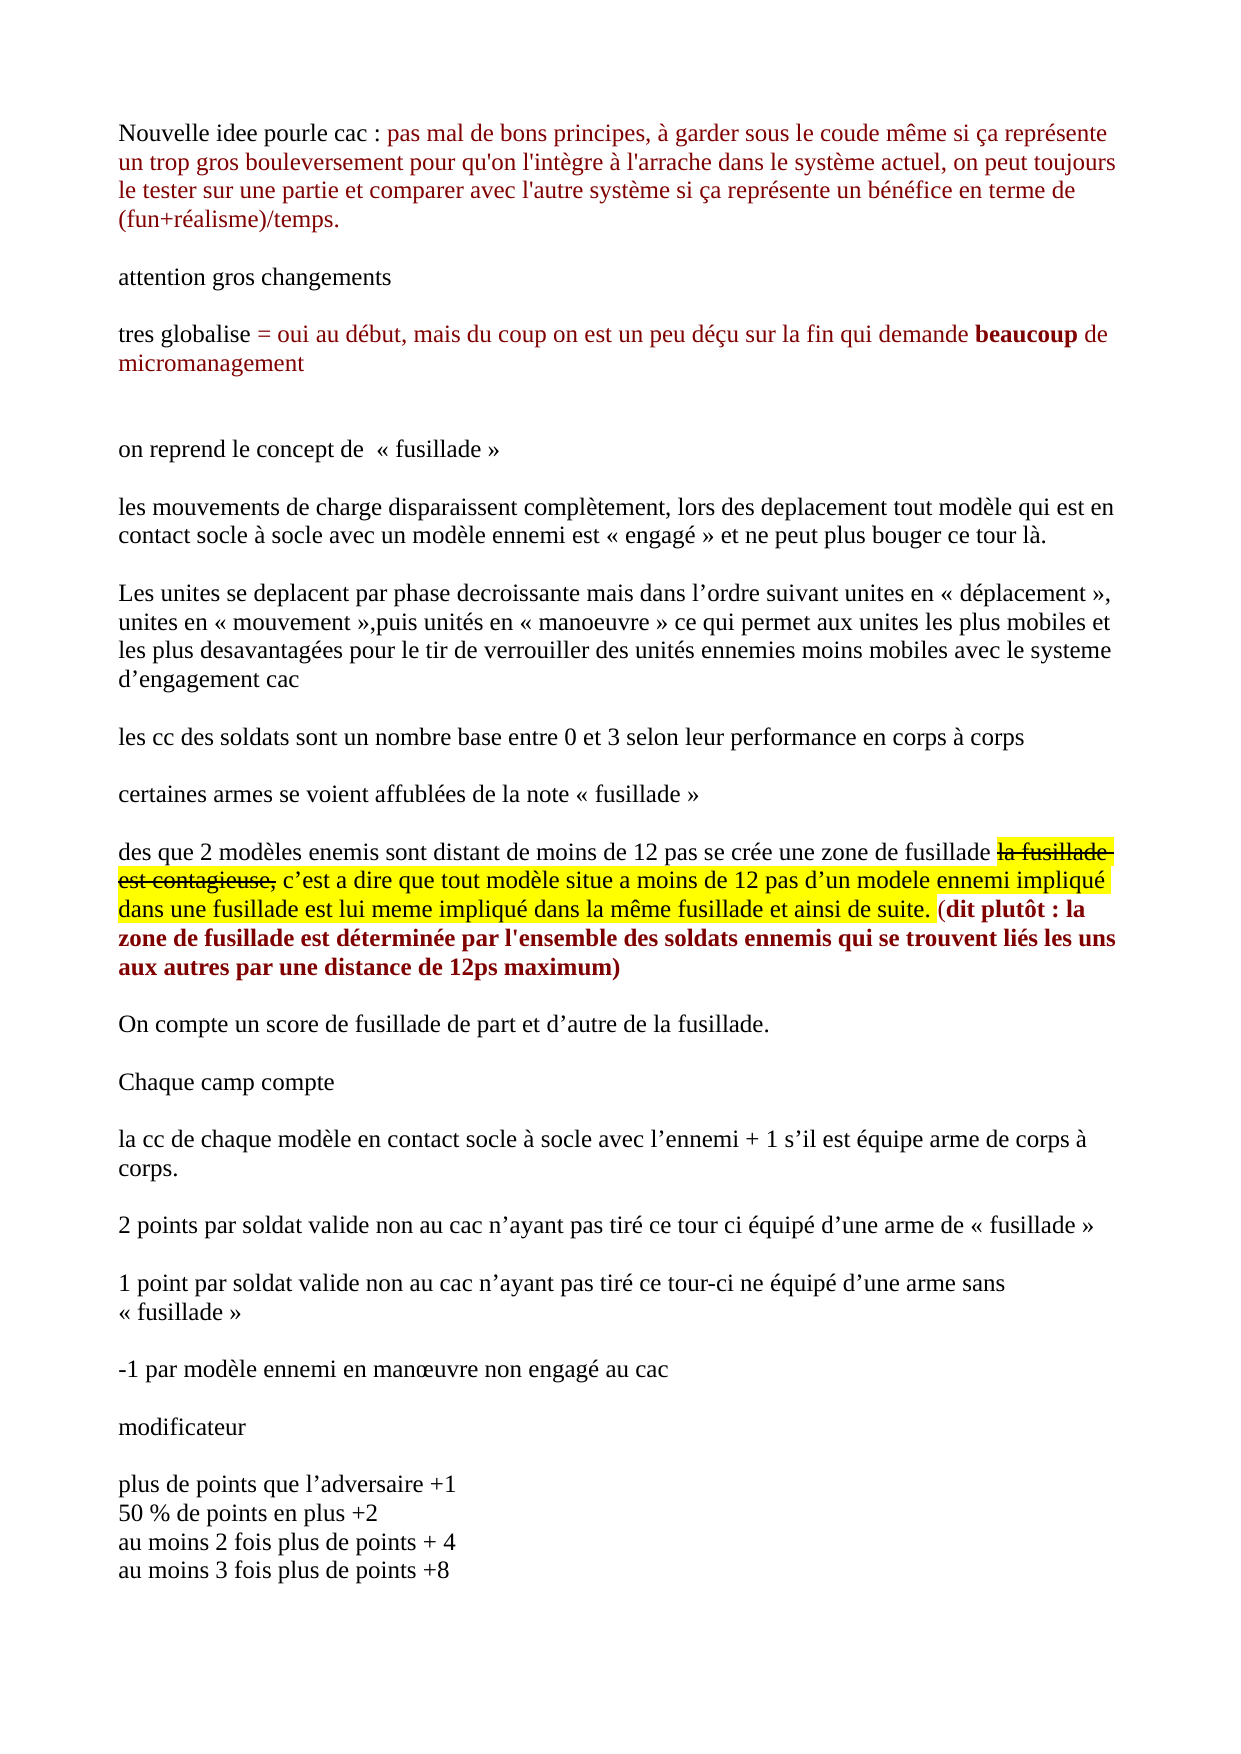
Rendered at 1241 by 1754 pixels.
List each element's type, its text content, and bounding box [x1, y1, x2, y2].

text On compte un score de fusillade de part et d’autre de la fusillade. [118, 1009, 1122, 1038]
text -1 par modèle ennemi en manœuvre non engagé au cac [118, 1354, 1122, 1383]
text 2 points par soldat valide non au cac n’ayant pas tiré ce tour ci équipé d’une arme de « fusillade » [118, 1211, 1122, 1239]
text au moins 2 fois plus de points + 4 [118, 1527, 1122, 1556]
text les cc des soldats sont un nombre base entre 0 et 3 selon leur performance en corps à corps [118, 722, 1122, 751]
text plus de points que l’adversaire +1 [118, 1469, 1122, 1498]
text attention gros changements [118, 262, 1122, 291]
text on reprend le concept de « fusillade » [118, 434, 1122, 463]
text certaines armes se voient affublées de la note « fusillade » [118, 779, 1122, 808]
text 1 point par soldat valide non au cac n’ayant pas tiré ce tour-ci ne équipé d’une arme sans « fusillade » [118, 1268, 1122, 1326]
text la cc de chaque modèle en contact socle à socle avec l’ennemi + 1 s’il est équipe arme de corps à corps. [118, 1124, 1122, 1182]
text des que 2 modèles enemis sont distant de moins de 12 pas se crée une zone de fusillade la fusillade est contagieuse, c’est a dire que tout modèle situe a moins de 12 pas d’un modele ennemi impliqué dans une fusillade est lui meme impliqué dans la même fusillade et ainsi de suite. (dit plutôt : la zone de fusillade est déterminée par l'ensemble des soldats ennemis qui se trouvent liés les uns aux autres par une distance de 12ps maximum) [118, 837, 1122, 981]
text les mouvements de charge disparaissent complètement, lors des deplacement tout modèle qui est en contact socle à socle avec un modèle ennemi est « engagé » et ne peut plus bouger ce tour là. [118, 492, 1122, 549]
text modificateur [118, 1412, 1122, 1441]
text Chaque camp compte [118, 1067, 1122, 1096]
text tres globalise = oui au début, mais du coup on est un peu déçu sur la fin qui demande beaucoup de micromanagement [118, 319, 1122, 377]
text 50 % de points en plus +2 [118, 1498, 1122, 1527]
text au moins 3 fois plus de points +8 [118, 1556, 1122, 1584]
text Les unites se deplacent par phase decroissante mais dans l’ordre suivant unites en « déplacement », unites en « mouvement »,puis unités en « manoeuvre » ce qui permet aux unites les plus mobiles et les plus desavantagées pour le tir de verrouiller des unités ennemies moins mobiles avec le systeme d’engagement cac [118, 578, 1122, 693]
text Nouvelle idee pourle cac : pas mal de bons principes, à garder sous le coude même si ça représente un trop gros bouleversement pour qu'on l'intègre à l'arrache dans le système actuel, on peut toujours le tester sur une partie et comparer avec l'autre système si ça représente un bénéfice en terme de (fun+réalisme)/temps. [118, 118, 1122, 233]
